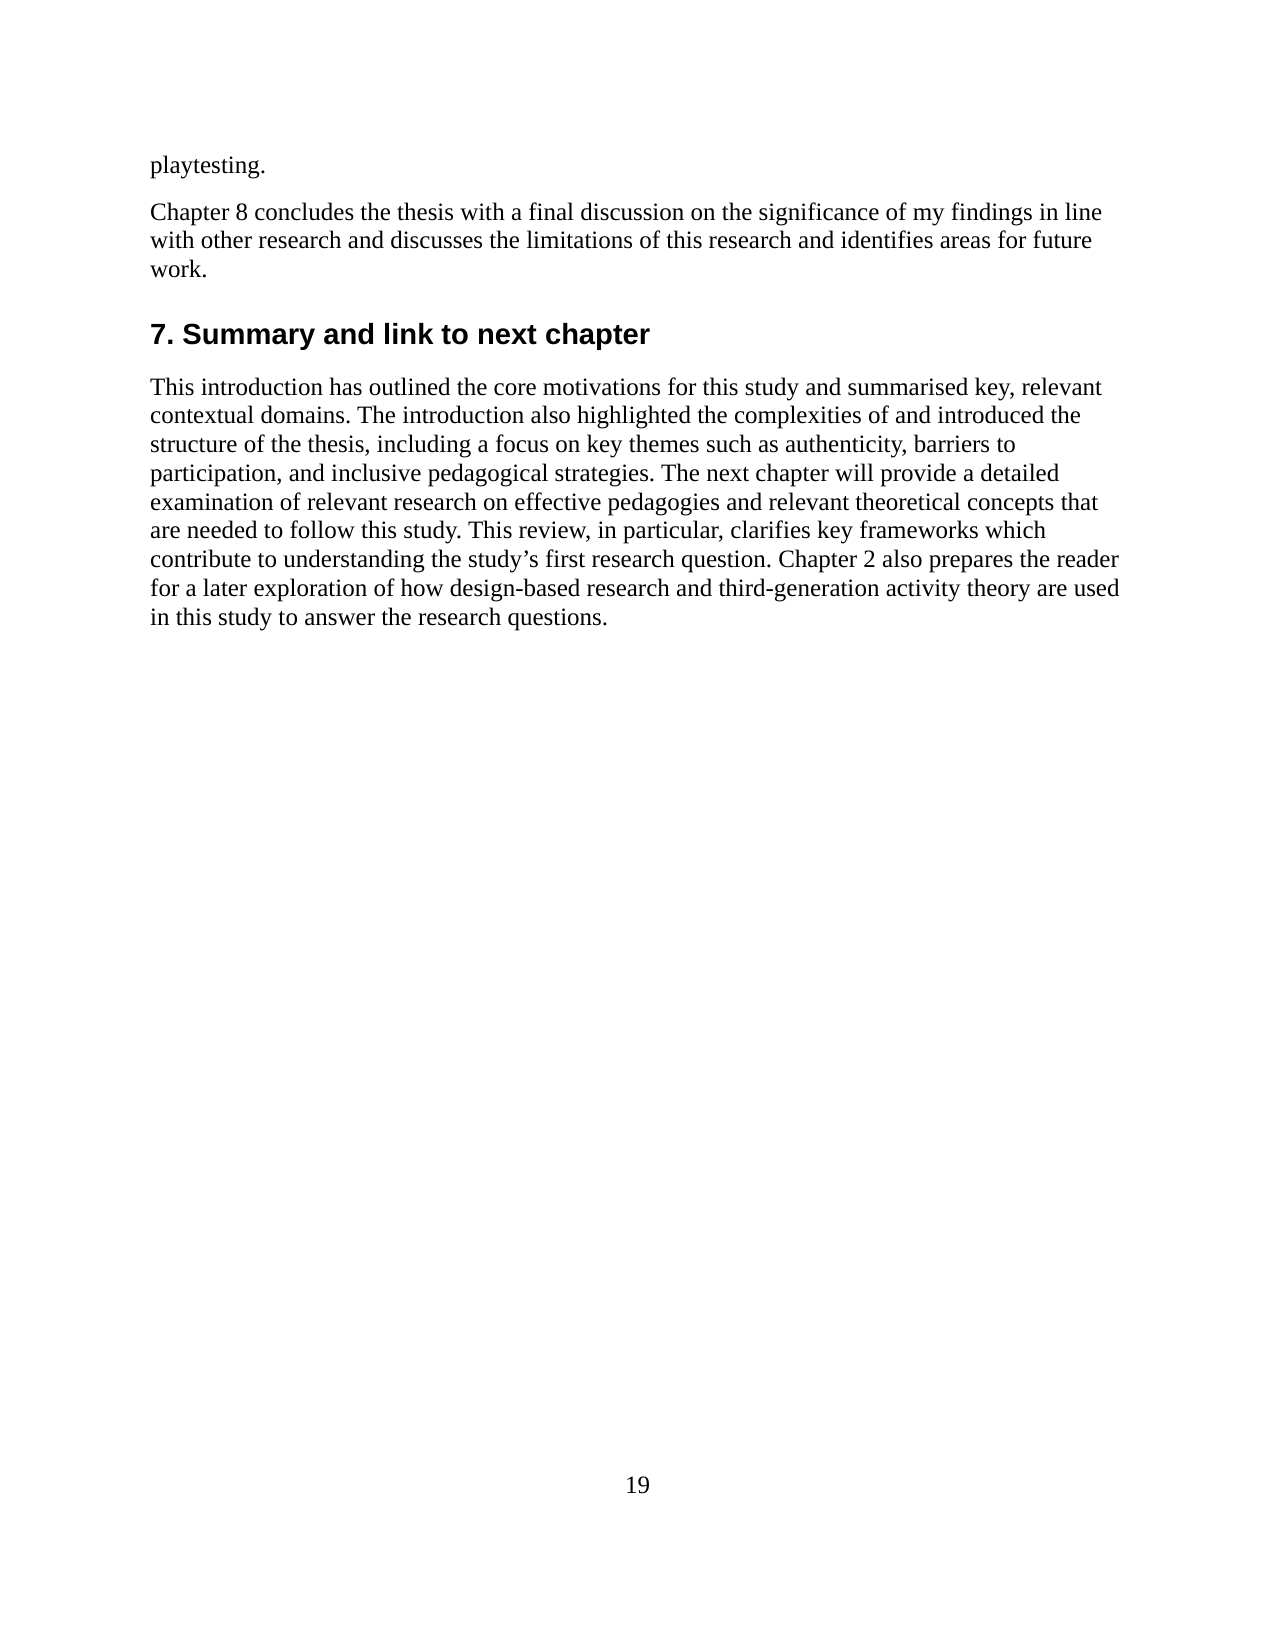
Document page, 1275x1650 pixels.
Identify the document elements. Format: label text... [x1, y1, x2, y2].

text Chapter 8 concludes the thesis with a final discussion on the significance of my findings in line with other research and discusses the limitations of this research and identifies areas for future work. [150, 197, 1125, 283]
text playtesting. [150, 150, 1125, 179]
text This introduction has outlined the core motivations for this study and summarised key, relevant contextual domains. The introduction also highlighted the complexities of and introduced the structure of the thesis, including a focus on key themes such as authenticity, barriers to participation, and inclusive pedagogical strategies. The next chapter will provide a detailed examination of relevant research on effective pedagogies and relevant theoretical concepts that are needed to follow this study. This review, in particular, clarifies key frameworks which contribute to understanding the study’s first research question. Chapter 2 also prepares the reader for a later exploration of how design-based research and third-generation activity theory are used in this study to answer the research questions. [150, 372, 1125, 631]
subtitle 7. Summary and link to next chapter [150, 317, 1125, 350]
